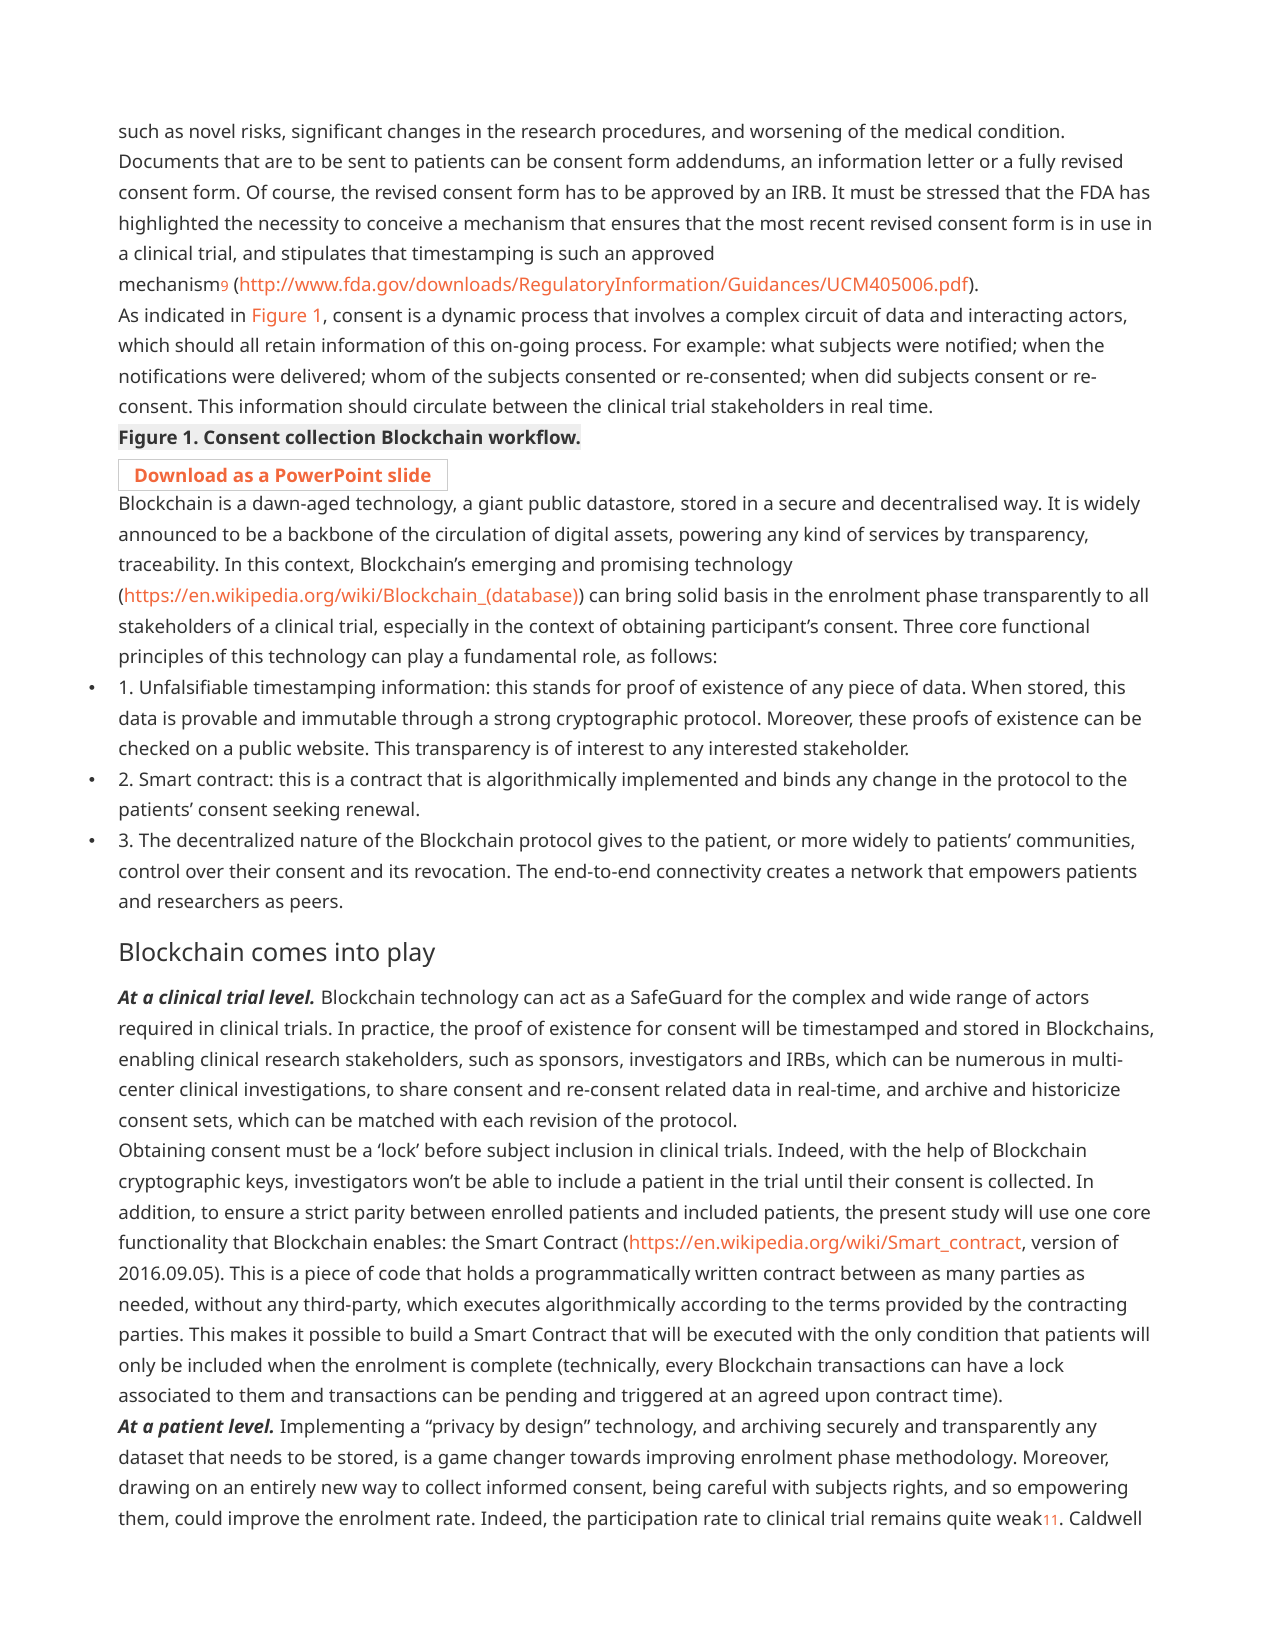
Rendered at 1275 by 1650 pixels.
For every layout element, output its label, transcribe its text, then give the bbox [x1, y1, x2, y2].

text Download as a PowerPoint slide [118, 450, 1157, 491]
text Obtaining consent must be a ‘lock’ before subject inclusion in clinical trials. Indeed, with the help of Blockchain cryptographic keys, investigators won’t be able to include a patient in the trial until their consent is collected. In addition, to ensure a strict parity between enrolled patients and included patients, the present study will use one core functionality that Blockchain enables: the Smart Contract (https://en.wikipedia.org/wiki/Smart_contract, version of 2016.09.05). This is a piece of code that holds a programmatically written contract between as many parties as needed, without any third-party, which executes algorithmically according to the terms provided by the contracting parties. This makes it possible to build a Smart Contract that will be executed with the only condition that patients will only be included when the enrolment is complete (technically, every Blockchain transactions can have a lock associated to them and transactions can be pending and triggered at an agreed upon contract time). [118, 1138, 1157, 1408]
text As indicated in Figure 1, consent is a dynamic process that involves a complex circuit of data and interacting actors, which should all retain information of this on-going process. For example: what subjects were notified; when the notifications were delivered; whom of the subjects consented or re-consented; when did subjects consent or re-consent. This information should circulate between the clinical trial stakeholders in real time. [118, 302, 1157, 419]
text Blockchain is a dawn-aged technology, a giant public datastore, stored in a secure and decentralised way. It is widely announced to be a backbone of the circulation of digital assets, powering any kind of services by transparency, traceability. In this context, Blockchain’s emerging and promising technology (https://en.wikipedia.org/wiki/Blockchain_(database)) can bring solid basis in the enrolment phase transparently to all stakeholders of a clinical trial, especially in the context of obtaining participant’s consent. Three core functional principles of this technology can play a fundamental role, as follows: [118, 491, 1157, 669]
list 3. The decentralized nature of the Blockchain protocol gives to the patient, or more widely to patients’ communities, control over their consent and its revocation. The end-to-end connectivity creates a network that empowers patients and researchers as peers. [118, 827, 1157, 914]
subtitle Figure 1. Consent collection Blockchain workflow. [118, 424, 1157, 450]
text At a patient level. Implementing a “privacy by design” technology, and archiving securely and transparently any dataset that needs to be stored, is a game changer towards improving enrolment phase methodology. Moreover, drawing on an entirely new way to collect informed consent, being careful with subjects rights, and so empowering them, could improve the enrolment rate. Indeed, the participation rate to clinical trial remains quite weak11. Caldwell [118, 1413, 1157, 1531]
text At a clinical trial level. Blockchain technology can act as a SafeGuard for the complex and wide range of actors required in clinical trials. In practice, the proof of existence for consent will be timestamped and stored in Blockchains, enabling clinical research stakeholders, such as sponsors, investigators and IRBs, which can be numerous in multi-center clinical investigations, to share consent and re-consent related data in real-time, and archive and historicize consent sets, which can be matched with each revision of the protocol. [118, 984, 1157, 1133]
list 2. Smart contract: this is a contract that is algorithmically implemented and binds any change in the protocol to the patients’ consent seeking renewal. [118, 766, 1157, 822]
subtitle Blockchain comes into play [118, 935, 1157, 969]
list 1. Unfalsifiable timestamping information: this stands for proof of existence of any piece of data. When stored, this data is provable and immutable through a strong cryptographic protocol. Moreover, these proofs of existence can be checked on a public website. This transparency is of interest to any interested stakeholder. [118, 674, 1157, 761]
text such as novel risks, significant changes in the research procedures, and worsening of the medical condition. Documents that are to be sent to patients can be consent form addendums, an information letter or a fully revised consent form. Of course, the revised consent form has to be approved by an IRB. It must be stressed that the FDA has highlighted the necessity to conceive a mechanism that ensures that the most recent revised consent form is in use in a clinical trial, and stipulates that timestamping is such an approved mechanism9 (http://www.fda.gov/downloads/RegulatoryInformation/Guidances/UCM405006.pdf). [118, 118, 1157, 297]
